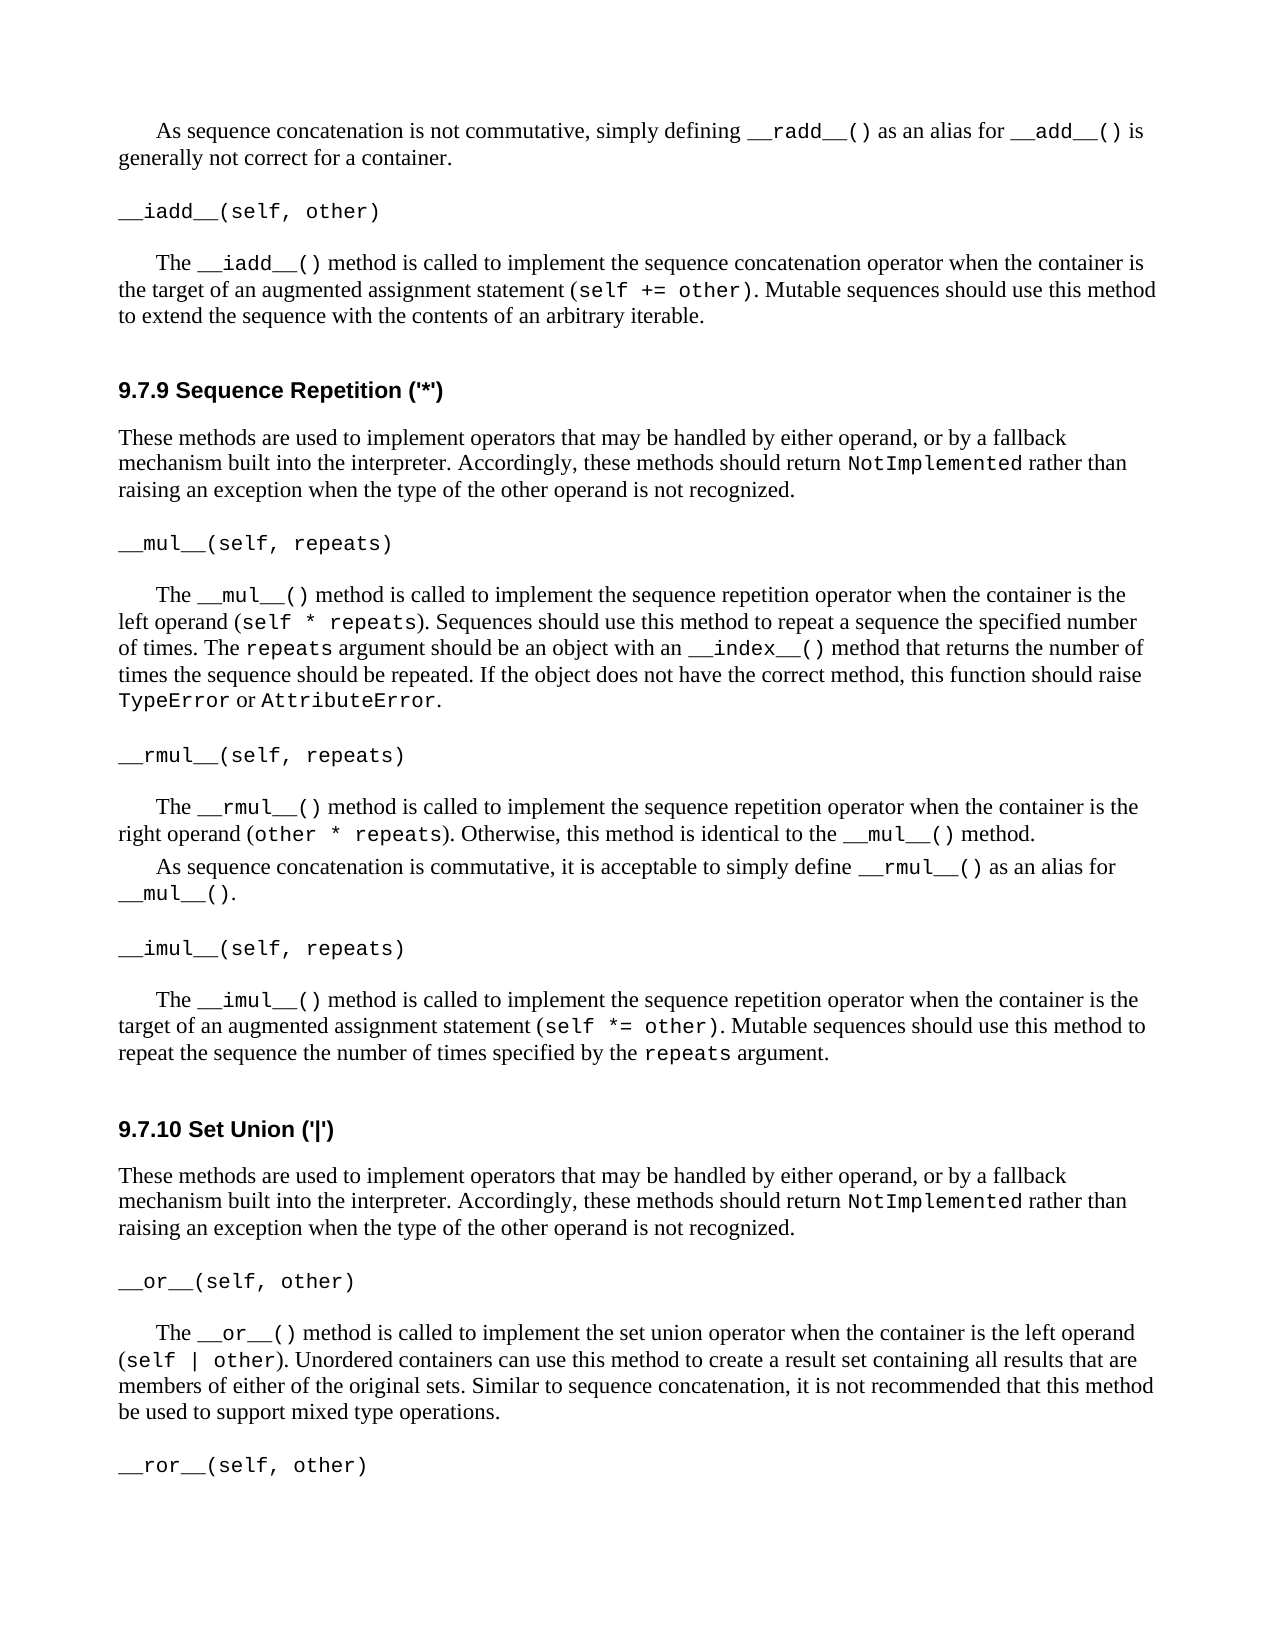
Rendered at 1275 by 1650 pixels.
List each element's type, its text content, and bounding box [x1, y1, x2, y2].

text These methods are used to implement operators that may be handled by either operand, or by a fallback mechanism built into the interpreter. Accordingly, these methods should return NotImplemented rather than raising an exception when the type of the other operand is not recognized. [118, 1163, 1157, 1240]
text The __imul__() method is called to implement the sequence repetition operator when the container is the target of an augmented assignment statement (self *= other). Mutable sequences should use this method to repeat the sequence the number of times specified by the repeats argument. [118, 987, 1157, 1067]
text __or__(self, other) [118, 1271, 1157, 1295]
text These methods are used to implement operators that may be handled by either operand, or by a fallback mechanism built into the interpreter. Accordingly, these methods should return NotImplemented rather than raising an exception when the type of the other operand is not recognized. [118, 425, 1157, 502]
text __iadd__(self, other) [118, 201, 1157, 225]
text As sequence concatenation is not commutative, simply defining __radd__() as an alias for __add__() is generally not correct for a container. [118, 118, 1157, 170]
text __rmul__(self, repeats) [118, 745, 1157, 769]
text __ror__(self, other) [118, 1456, 1157, 1479]
subtitle 9.7.10 Set Union ('|') [118, 1111, 1157, 1142]
text The __or__() method is called to implement the set union operator when the container is the left operand (self | other). Unordered containers can use this method to create a result set containing all results that are members of either of the original sets. Similar to sequence concatenation, it is not recommended that this method be used to support mixed type operations. [118, 1320, 1157, 1424]
text The __mul__() method is called to implement the sequence repetition operator when the container is the left operand (self * repeats). Sequences should use this method to repeat a sequence the specified number of times. The repeats argument should be an object with an __index__() method that returns the number of times the sequence should be repeated. If the object does not have the correct method, this function should raise TypeError or AttributeError. [118, 582, 1157, 714]
subtitle 9.7.9 Sequence Repetition ('*') [118, 373, 1157, 404]
text The __rmul__() method is called to implement the sequence repetition operator when the container is the right operand (other * repeats). Otherwise, this method is identical to the __mul__() method. [118, 794, 1157, 847]
text The __iadd__() method is called to implement the sequence concatenation operator when the container is the target of an augmented assignment statement (self += other). Mutable sequences should use this method to extend the sequence with the contents of an arbitrary iterable. [118, 250, 1157, 329]
text __mul__(self, repeats) [118, 533, 1157, 557]
text As sequence concatenation is commutative, it is acceptable to simply define __rmul__() as an alias for __mul__(). [118, 854, 1157, 907]
text __imul__(self, repeats) [118, 938, 1157, 962]
